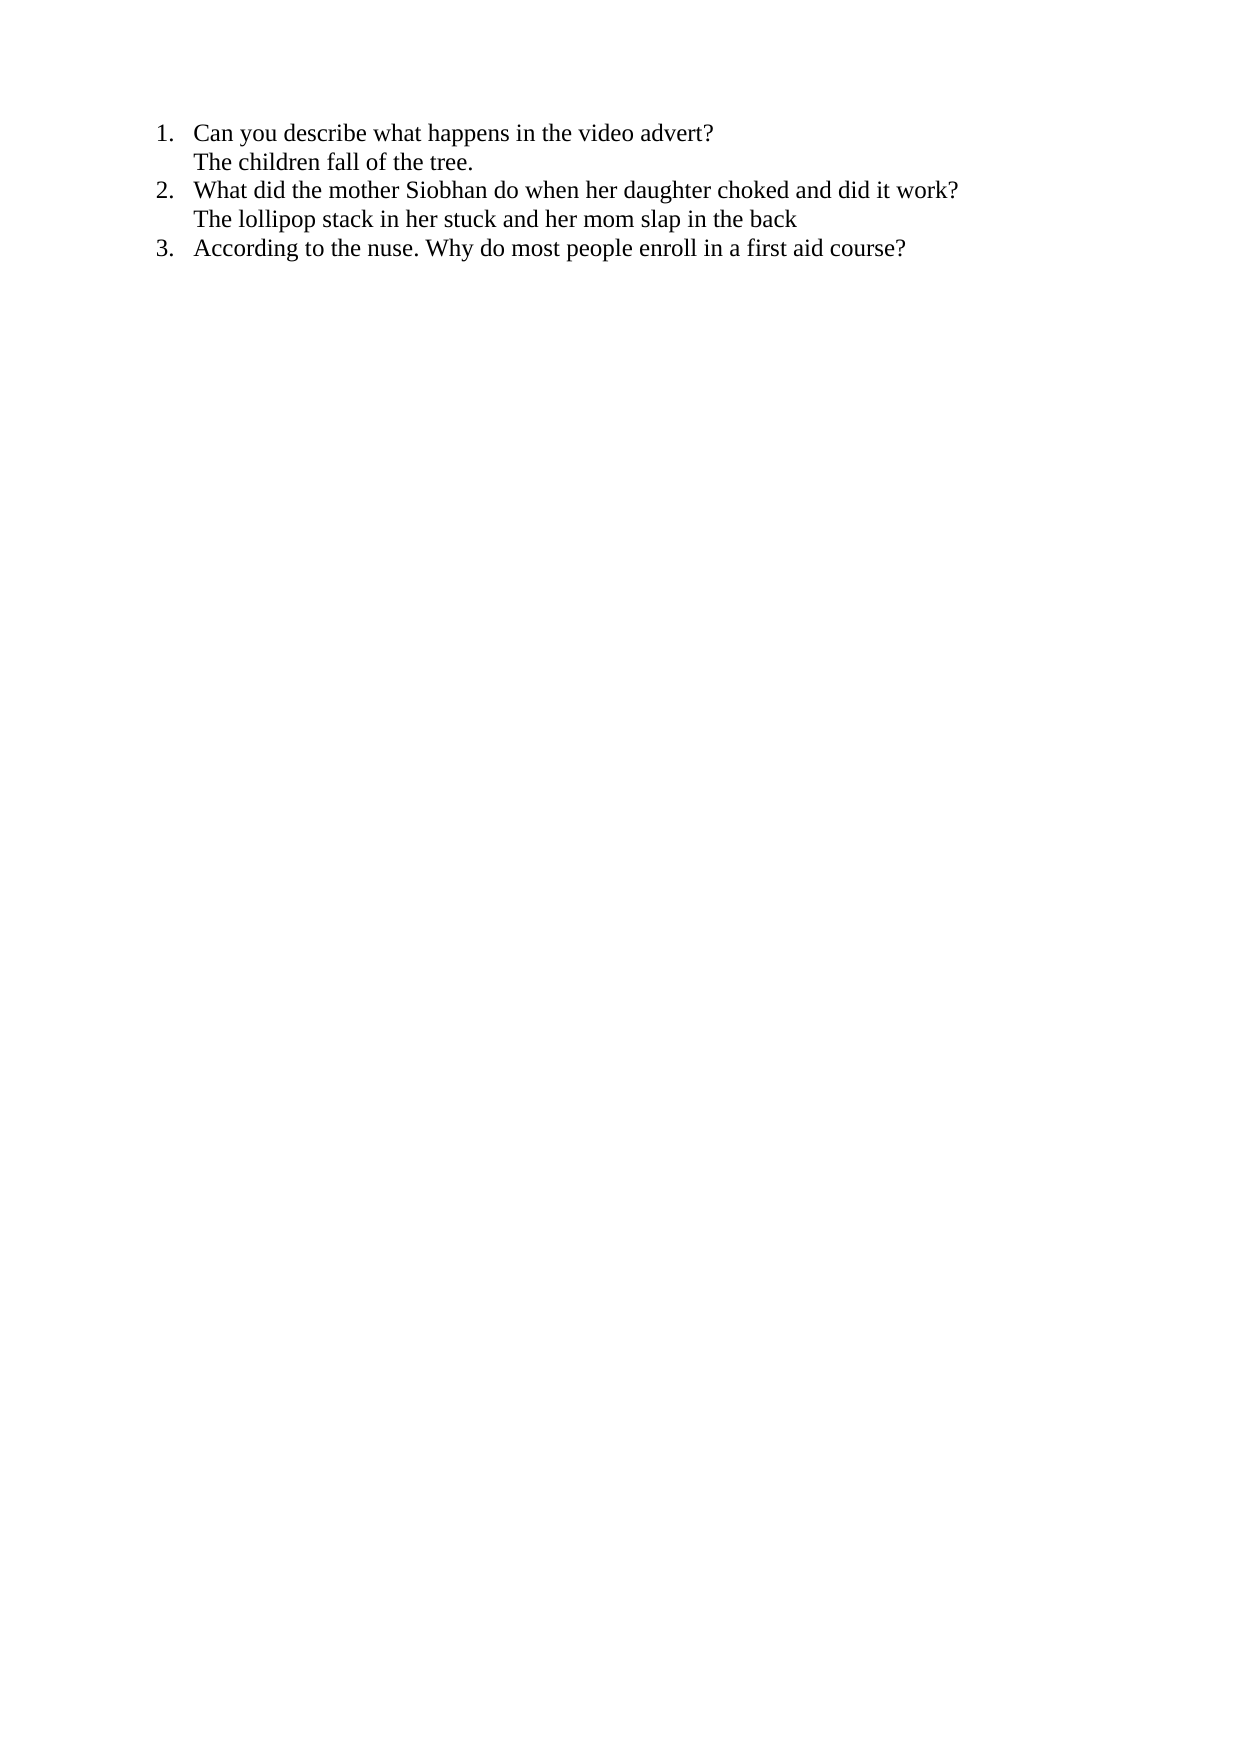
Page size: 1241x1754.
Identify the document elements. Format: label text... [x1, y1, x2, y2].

list The lollipop stack in her stuck and her mom slap in the back [156, 204, 1122, 233]
list What did the mother Siobhan do when her daughter choked and did it work? [156, 176, 1122, 204]
list According to the nuse. Why do most people enroll in a first aid course? [156, 233, 1122, 262]
list Can you describe what happens in the video advert? [156, 118, 1122, 147]
list The children fall of the tree. [156, 147, 1122, 176]
